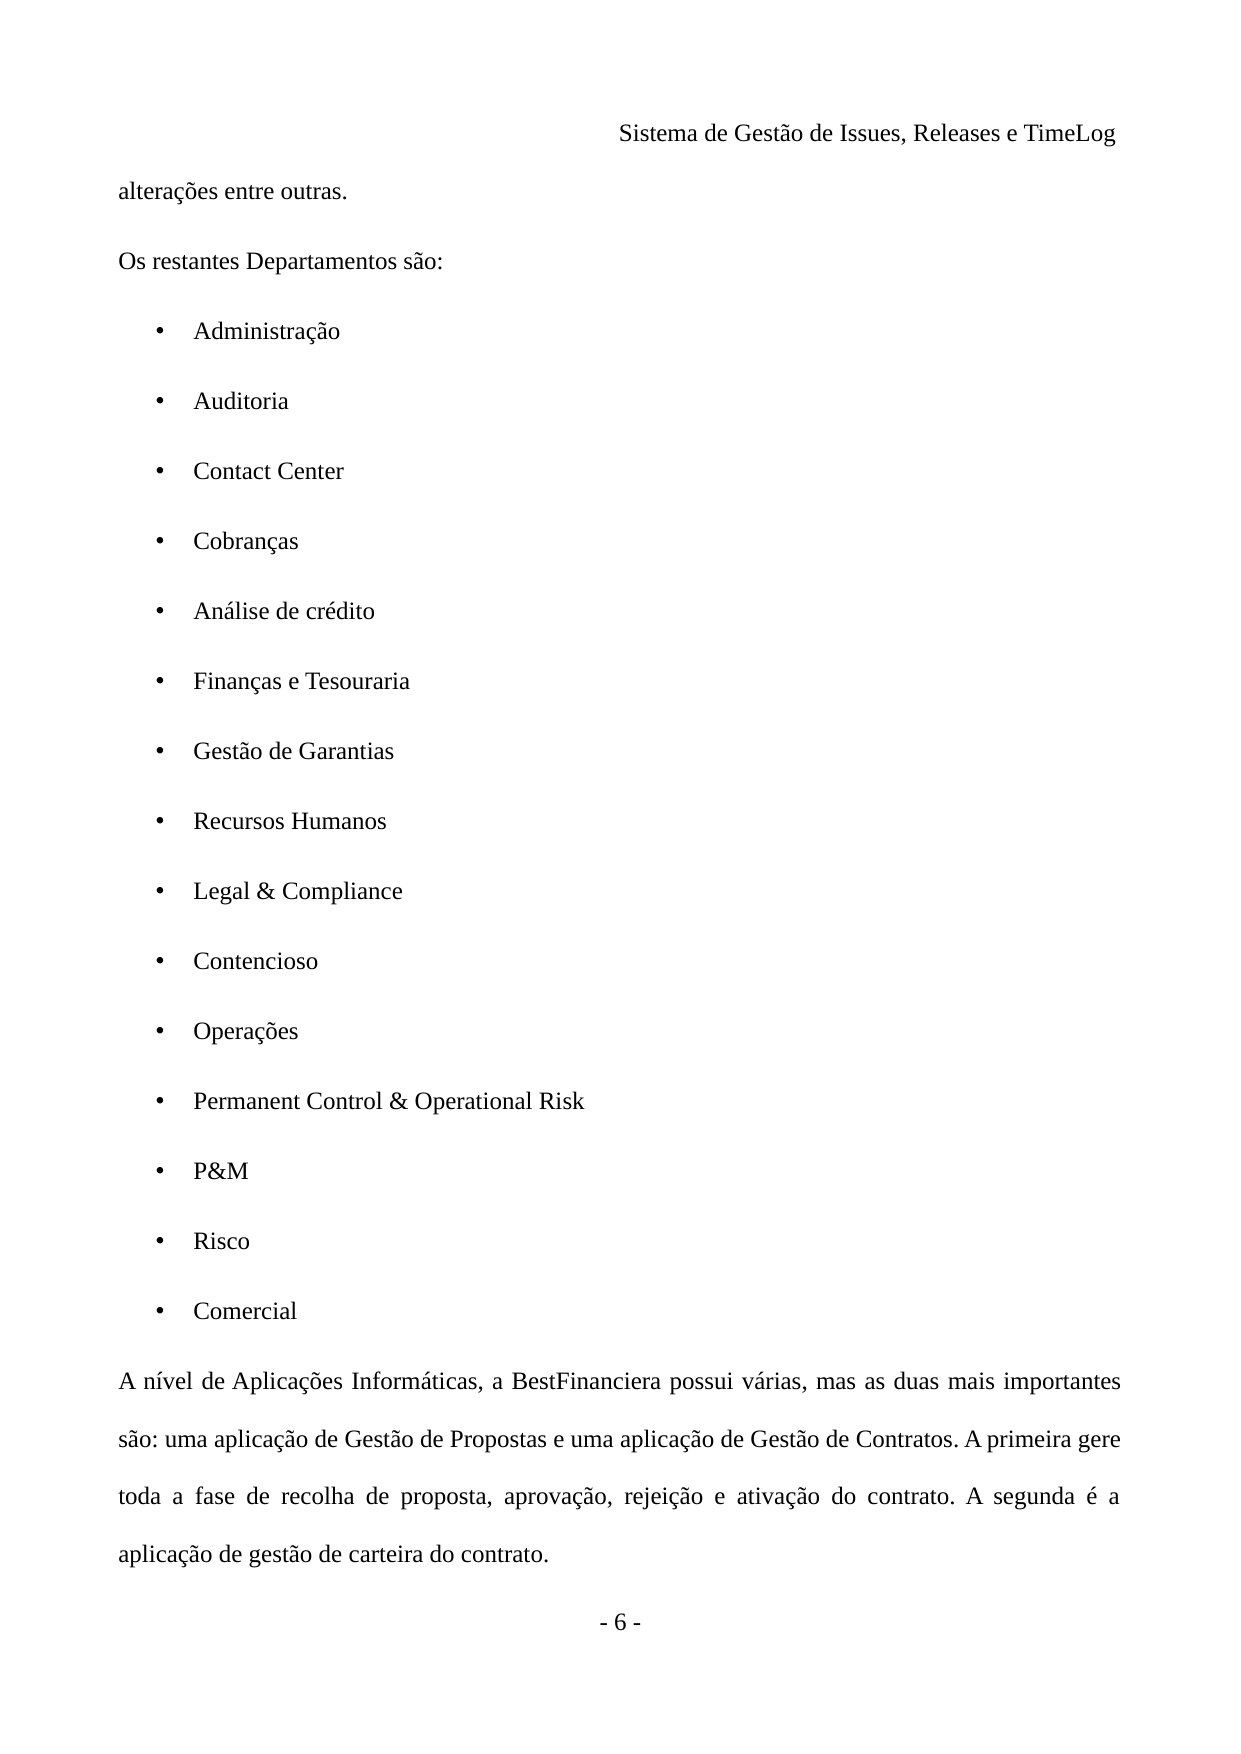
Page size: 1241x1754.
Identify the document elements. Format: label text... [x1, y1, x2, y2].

list Legal & Compliance [156, 876, 1122, 905]
list Administração [156, 316, 1122, 345]
list Recursos Humanos [156, 806, 1122, 835]
list Auditoria [156, 386, 1122, 415]
list Gestão de Garantias [156, 736, 1122, 765]
text A nível de Aplicações Informáticas, a BestFinanciera possui várias, mas as duas mais importantes são: uma aplicação de Gestão de Propostas e uma aplicação de Gestão de Contratos. A primeira gere toda a fase de recolha de proposta, aprovação, rejeição e ativação do contrato. A segunda é a aplicação de gestão de carteira do contrato. [118, 1366, 1122, 1568]
list Contact Center [156, 456, 1122, 485]
list Contencioso [156, 946, 1122, 975]
list Permanent Control & Operational Risk [156, 1086, 1122, 1115]
list Risco [156, 1226, 1122, 1255]
text Os restantes Departamentos são: [118, 246, 1122, 275]
list Finanças e Tesouraria [156, 666, 1122, 695]
list Cobranças [156, 526, 1122, 555]
list Comercial [156, 1296, 1122, 1325]
list Análise de crédito [156, 596, 1122, 625]
list P&M [156, 1156, 1122, 1185]
list Operações [156, 1016, 1122, 1045]
text alterações entre outras. [118, 176, 1122, 205]
